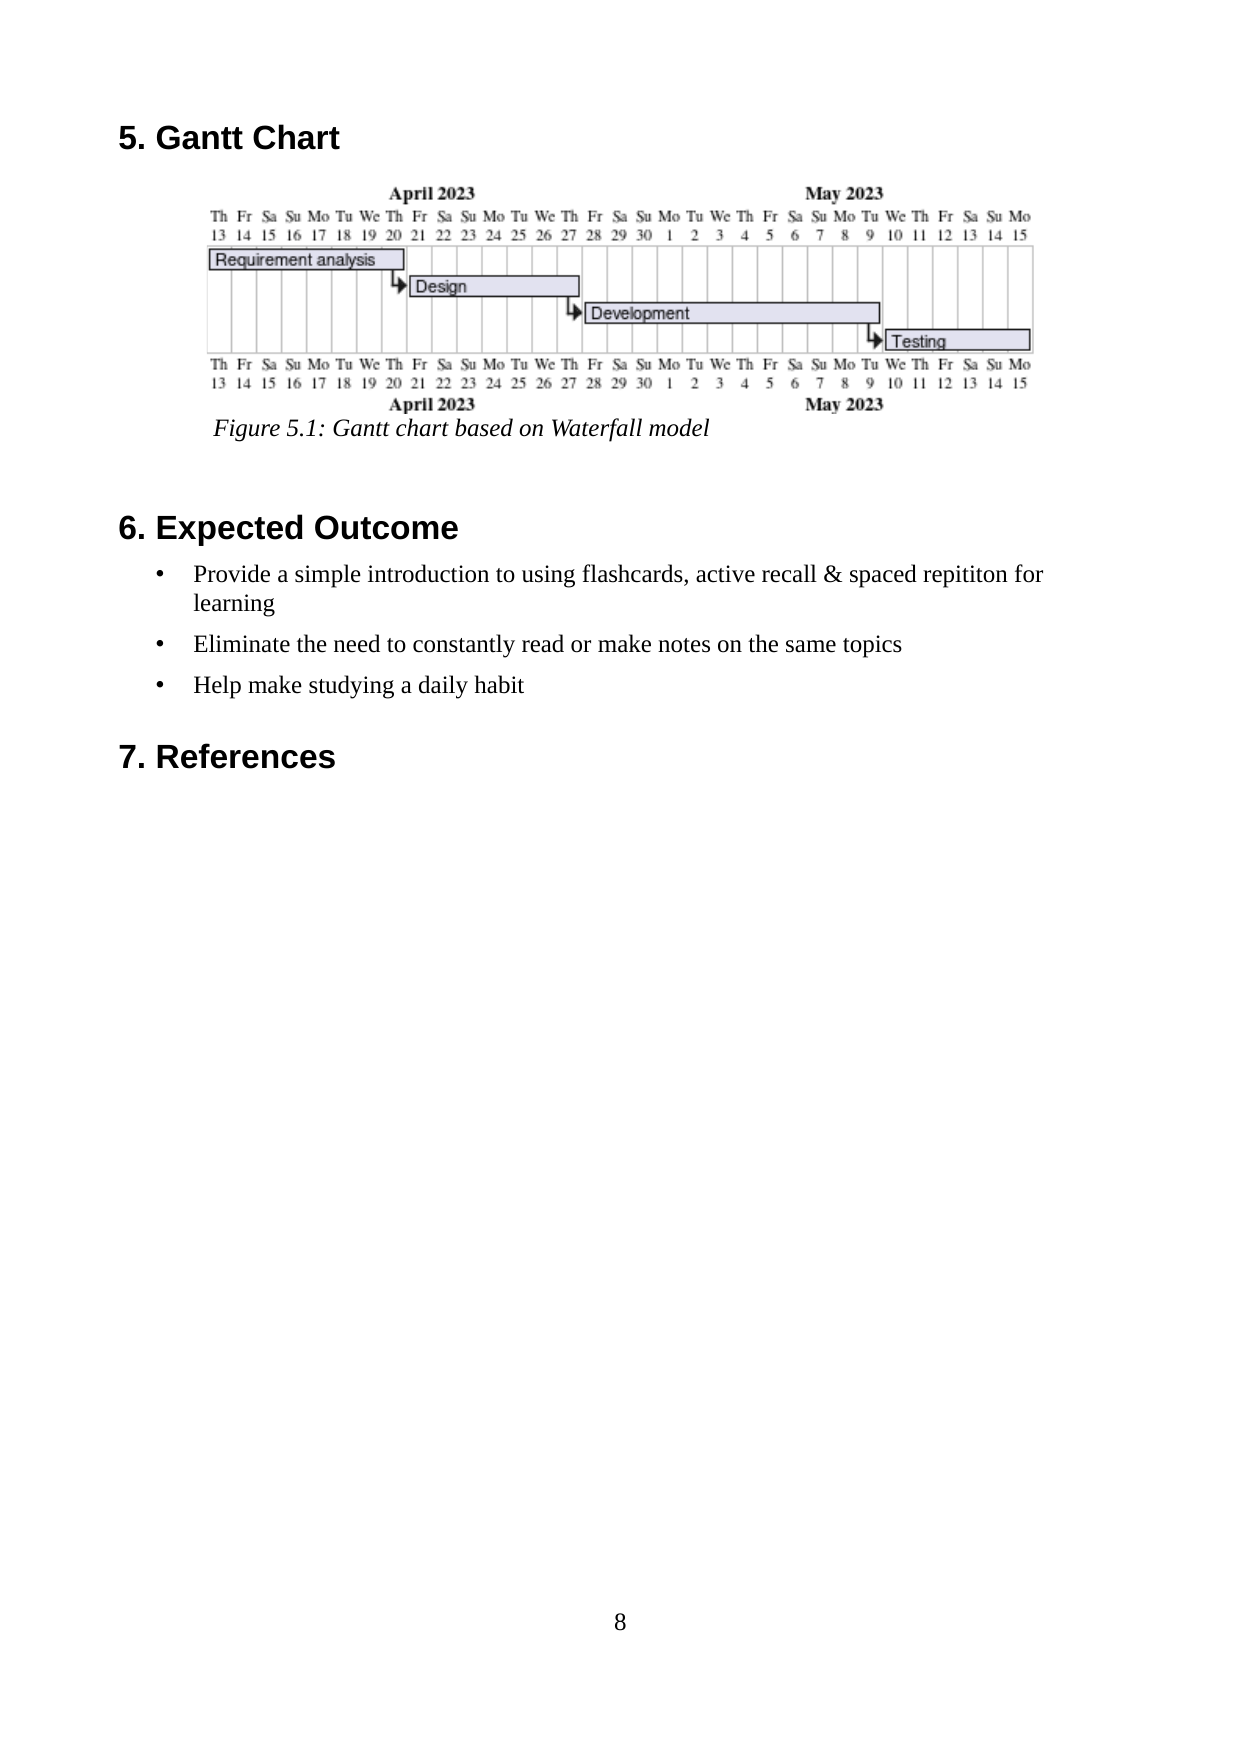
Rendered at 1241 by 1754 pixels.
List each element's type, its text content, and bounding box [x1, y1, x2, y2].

text Figure 5.1: Gantt chart based on Waterfall model [207, 414, 1033, 442]
subtitle Gantt Chart [118, 118, 1122, 157]
list Help make studying a daily habit [156, 671, 1122, 699]
list Provide a simple introduction to using flashcards, active recall & spaced repititon for learning [156, 559, 1122, 617]
subtitle References [118, 737, 1122, 776]
list Eliminate the need to constantly read or make notes on the same topics [156, 629, 1122, 658]
subtitle Expected Outcome [118, 508, 1122, 547]
